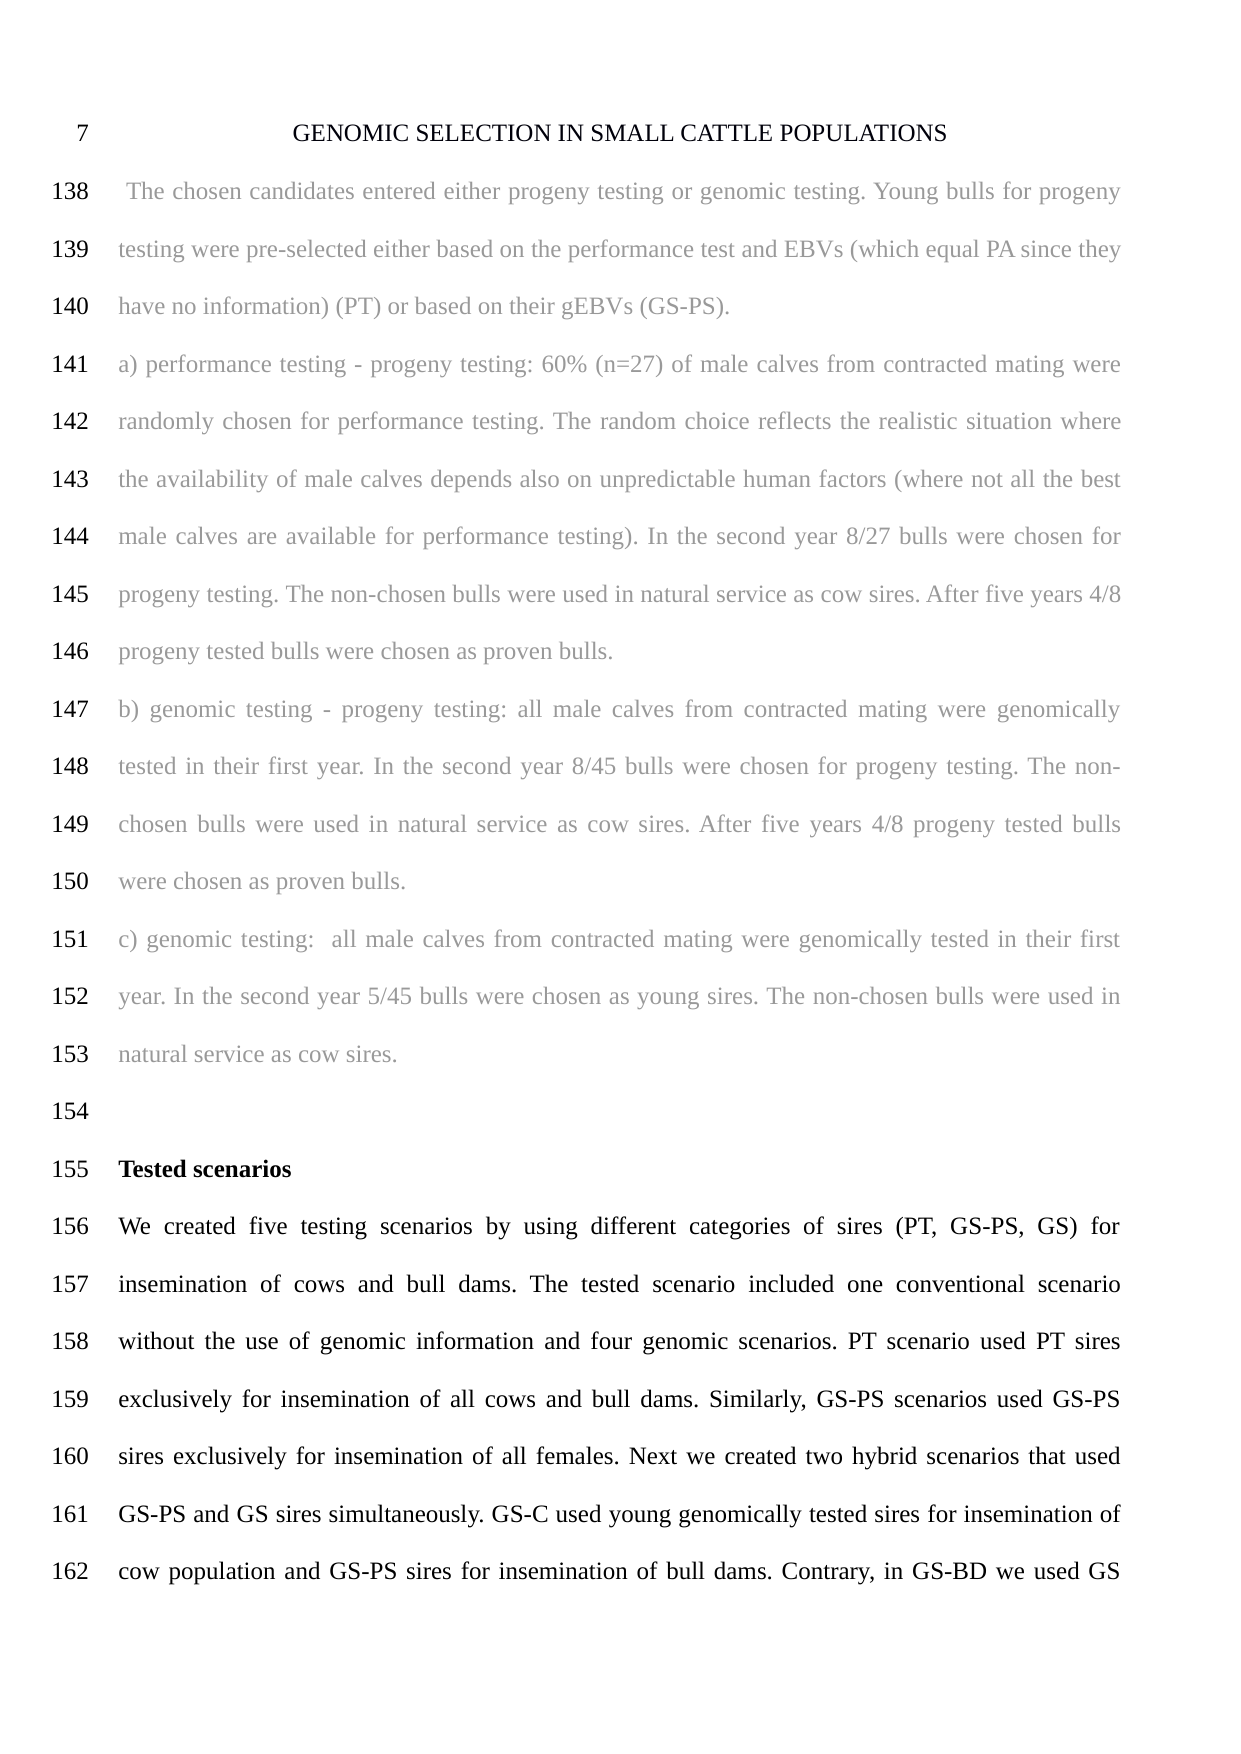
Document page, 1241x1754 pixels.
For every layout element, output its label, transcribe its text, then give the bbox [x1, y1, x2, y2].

text c) genomic testing: all male calves from contracted mating were genomically tested in their first year. In the second year 5/45 bulls were chosen as young sires. The non-chosen bulls were used in natural service as cow sires. [118, 924, 1122, 1068]
text The chosen candidates entered either progeny testing or genomic testing. Young bulls for progeny testing were pre-selected either based on the performance test and EBVs (which equal PA since they have no information) (PT) or based on their gEBVs (GS-PS). [118, 176, 1122, 320]
text a) performance testing - progeny testing: 60% (n=27) of male calves from contracted mating were randomly chosen for performance testing. The random choice reflects the realistic situation where the availability of male calves depends also on unpredictable human factors (where not all the best male calves are available for performance testing). In the second year 8/27 bulls were chosen for progeny testing. The non-chosen bulls were used in natural service as cow sires. After five years 4/8 progeny tested bulls were chosen as proven bulls. [118, 349, 1122, 665]
text Tested scenarios [118, 1154, 1122, 1183]
text We created five testing scenarios by using different categories of sires (PT, GS-PS, GS) for insemination of cows and bull dams. The tested scenario included one conventional scenario without the use of genomic information and four genomic scenarios. PT scenario used PT sires exclusively for insemination of all cows and bull dams. Similarly, GS-PS scenarios used GS-PS sires exclusively for insemination of all females. Next we created two hybrid scenarios that used GS-PS and GS sires simultaneously. GS-C used young genomically tested sires for insemination of cow population and GS-PS sires for insemination of bull dams. Contrary, in GS-BD we used GS [118, 1211, 1122, 1585]
text b) genomic testing - progeny testing: all male calves from contracted mating were genomically tested in their first year. In the second year 8/45 bulls were chosen for progeny testing. The non-chosen bulls were used in natural service as cow sires. After five years 4/8 progeny tested bulls were chosen as proven bulls. [118, 694, 1122, 895]
